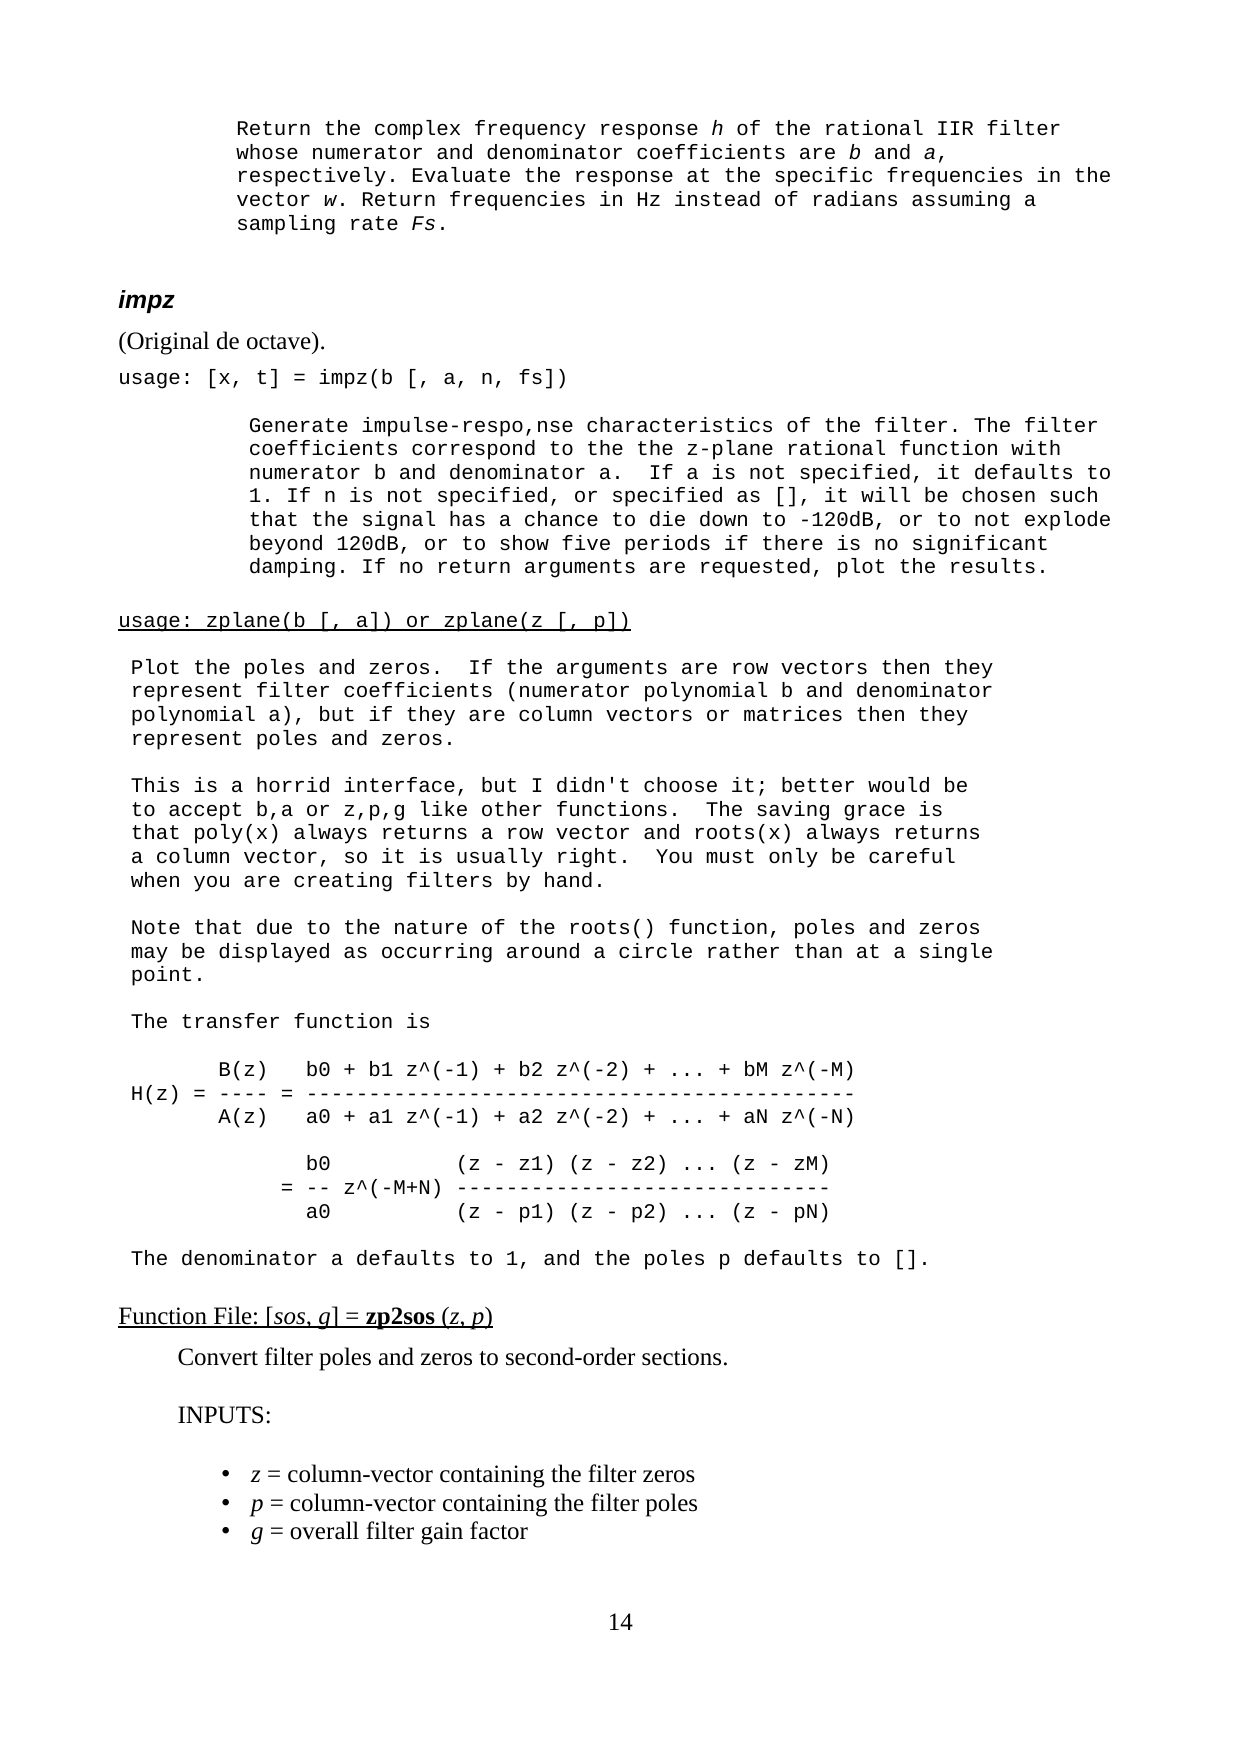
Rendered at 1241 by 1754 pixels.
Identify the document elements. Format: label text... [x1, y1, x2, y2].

text (Original de octave). [118, 326, 1122, 355]
text Function File: [sos, g] = zp2sos (z, p) [118, 1301, 1122, 1330]
text H(z) = ---- = -------------------------------------------- [118, 1082, 1122, 1106]
text Return the complex frequency response h of the rational IIR filter whose numerator and denominator coefficients are b and a, respectively. Evaluate the response at the specific frequencies in the vector w. Return frequencies in Hz instead of radians assuming a sampling rate Fs. [236, 118, 1122, 236]
text beyond 120dB, or to show five periods if there is no significant [236, 533, 1122, 556]
text b0 (z - z1) (z - z2) ... (z - zM) [118, 1153, 1122, 1177]
text A(z) a0 + a1 z^(-1) + a2 z^(-2) + ... + aN z^(-N) [118, 1106, 1122, 1130]
text a0 (z - p1) (z - p2) ... (z - pN) [118, 1201, 1122, 1224]
subtitle impz [118, 285, 1122, 313]
text Generate impulse-respo,nse characteristics of the filter. The filter [236, 414, 1122, 438]
text INPUTS: [177, 1401, 1063, 1429]
text = -- z^(-M+N) ------------------------------ [118, 1177, 1122, 1201]
text represent poles and zeros. [118, 728, 1122, 751]
text may be displayed as occurring around a circle rather than at a single [118, 941, 1122, 964]
text Note that due to the nature of the roots() function, poles and zeros [118, 917, 1122, 941]
text This is a horrid interface, but I didn't choose it; better would be [118, 775, 1122, 799]
text that poly(x) always returns a row vector and roots(x) always returns [118, 822, 1122, 846]
text usage: [x, t] = impz(b [, a, n, fs]) [118, 367, 1122, 391]
text a column vector, so it is usually right. You must only be careful [118, 846, 1122, 870]
text polynomial a), but if they are column vectors or matrices then they [118, 704, 1122, 728]
text represent filter coefficients (numerator polynomial b and denominator [118, 681, 1122, 704]
list p = column-vector containing the filter poles [221, 1488, 1063, 1516]
text that the signal has a chance to die down to -120dB, or to not explode [236, 509, 1122, 533]
text coefficients correspond to the the z-plane rational function with [236, 438, 1122, 462]
list g = overall filter gain factor [221, 1516, 1063, 1545]
text 1. If n is not specified, or specified as [], it will be chosen such [236, 486, 1122, 509]
text damping. If no return arguments are requested, plot the results. [236, 556, 1122, 580]
text numerator b and denominator a. If a is not specified, it defaults to [236, 462, 1122, 486]
text usage: zplane(b [, a]) or zplane(z [, p]) [118, 609, 1122, 633]
text to accept b,a or z,p,g like other functions. The saving grace is [118, 799, 1122, 822]
text The denominator a defaults to 1, and the poles p defaults to []. [118, 1248, 1122, 1272]
text Plot the poles and zeros. If the arguments are row vectors then they [118, 657, 1122, 681]
text when you are creating filters by hand. [118, 870, 1122, 893]
text point. [118, 964, 1122, 988]
list z = column-vector containing the filter zeros [221, 1459, 1063, 1488]
text Convert filter poles and zeros to second-order sections. [177, 1342, 1063, 1371]
text B(z) b0 + b1 z^(-1) + b2 z^(-2) + ... + bM z^(-M) [118, 1059, 1122, 1082]
text The transfer function is [118, 1012, 1122, 1035]
